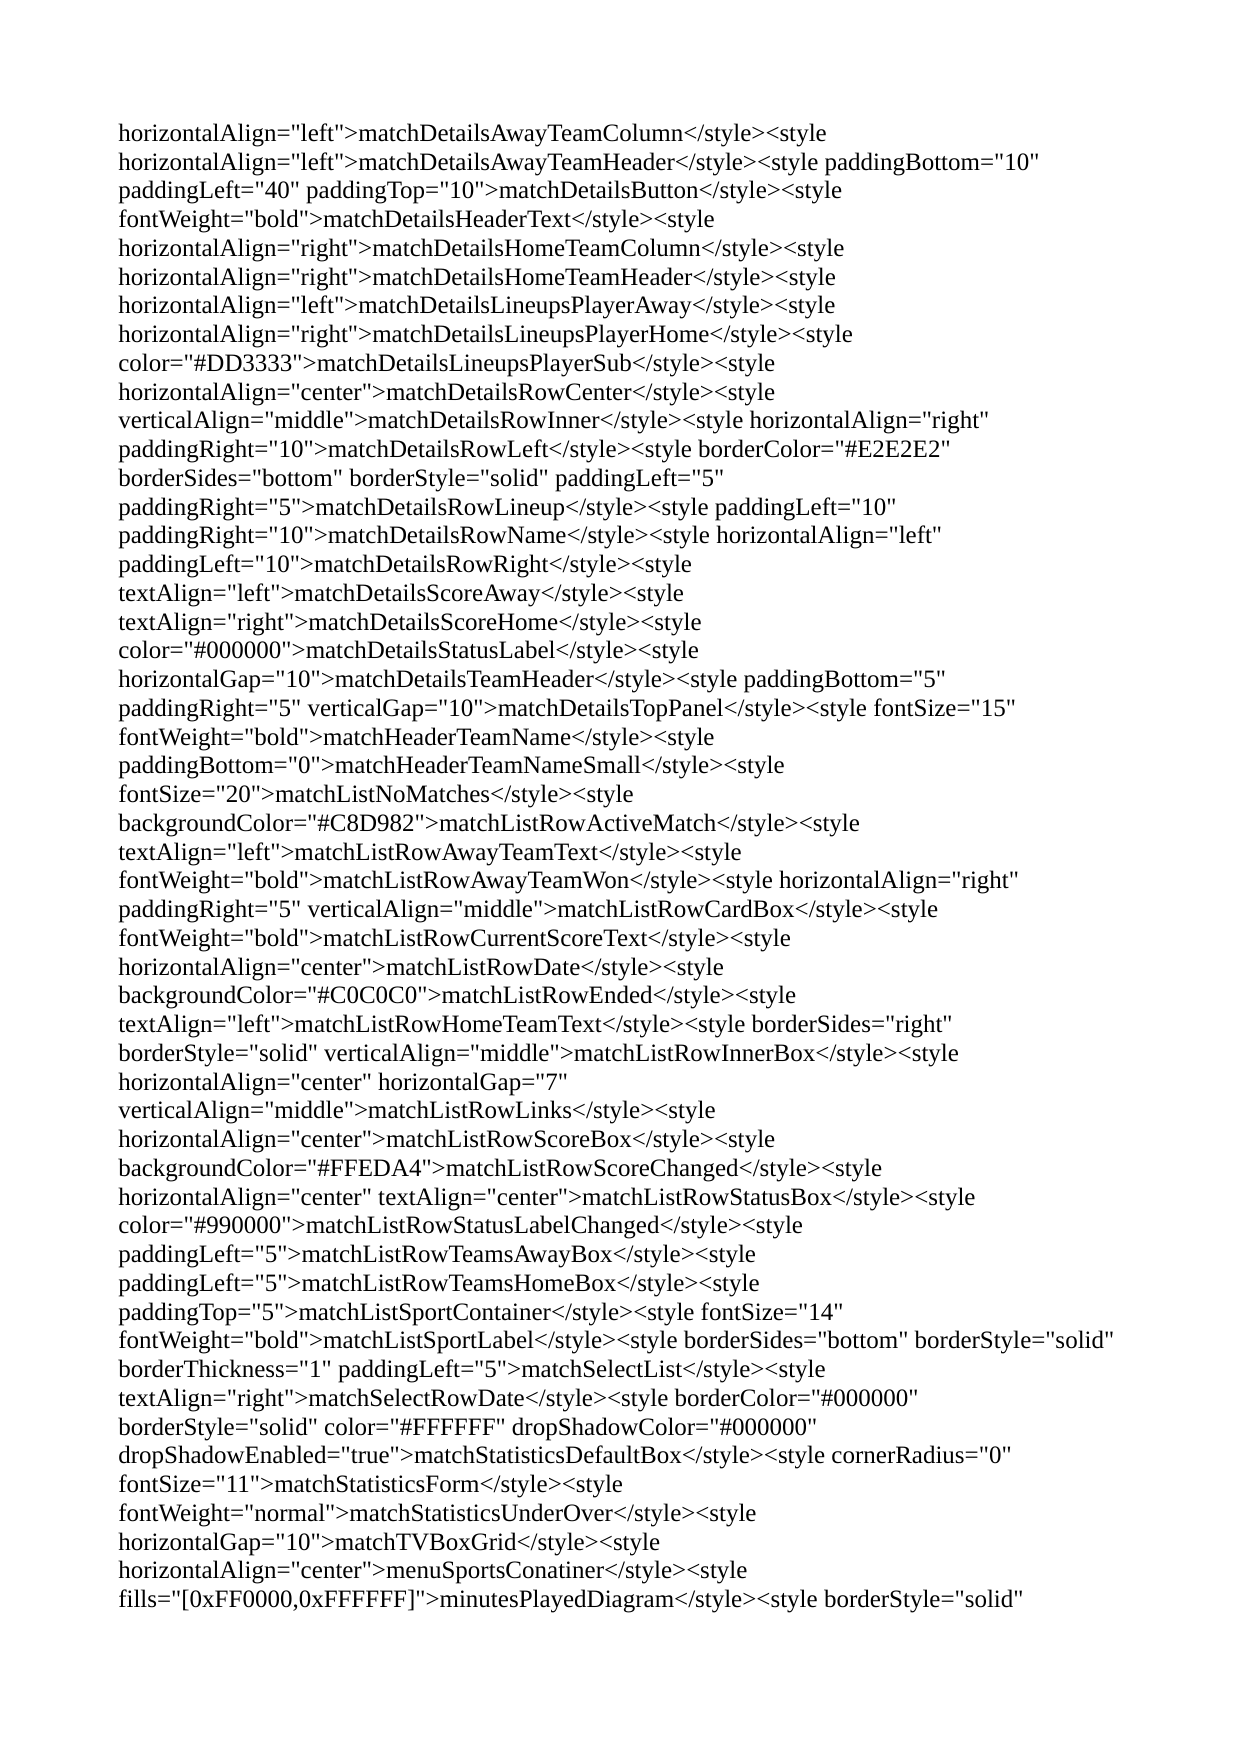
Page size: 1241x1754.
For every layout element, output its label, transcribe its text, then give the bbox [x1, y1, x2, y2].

text horizontalAlign="left">matchDetailsAwayTeamColumn</style><style horizontalAlign="left">matchDetailsAwayTeamHeader</style><style paddingBottom="10" paddingLeft="40" paddingTop="10">matchDetailsButton</style><style fontWeight="bold">matchDetailsHeaderText</style><style horizontalAlign="right">matchDetailsHomeTeamColumn</style><style horizontalAlign="right">matchDetailsHomeTeamHeader</style><style horizontalAlign="left">matchDetailsLineupsPlayerAway</style><style horizontalAlign="right">matchDetailsLineupsPlayerHome</style><style color="#DD3333">matchDetailsLineupsPlayerSub</style><style horizontalAlign="center">matchDetailsRowCenter</style><style verticalAlign="middle">matchDetailsRowInner</style><style horizontalAlign="right" paddingRight="10">matchDetailsRowLeft</style><style borderColor="#E2E2E2" borderSides="bottom" borderStyle="solid" paddingLeft="5" paddingRight="5">matchDetailsRowLineup</style><style paddingLeft="10" paddingRight="10">matchDetailsRowName</style><style horizontalAlign="left" paddingLeft="10">matchDetailsRowRight</style><style textAlign="left">matchDetailsScoreAway</style><style textAlign="right">matchDetailsScoreHome</style><style color="#000000">matchDetailsStatusLabel</style><style horizontalGap="10">matchDetailsTeamHeader</style><style paddingBottom="5" paddingRight="5" verticalGap="10">matchDetailsTopPanel</style><style fontSize="15" fontWeight="bold">matchHeaderTeamName</style><style paddingBottom="0">matchHeaderTeamNameSmall</style><style fontSize="20">matchListNoMatches</style><style backgroundColor="#C8D982">matchListRowActiveMatch</style><style textAlign="left">matchListRowAwayTeamText</style><style fontWeight="bold">matchListRowAwayTeamWon</style><style horizontalAlign="right" paddingRight="5" verticalAlign="middle">matchListRowCardBox</style><style fontWeight="bold">matchListRowCurrentScoreText</style><style horizontalAlign="center">matchListRowDate</style><style backgroundColor="#C0C0C0">matchListRowEnded</style><style textAlign="left">matchListRowHomeTeamText</style><style borderSides="right" borderStyle="solid" verticalAlign="middle">matchListRowInnerBox</style><style horizontalAlign="center" horizontalGap="7" verticalAlign="middle">matchListRowLinks</style><style horizontalAlign="center">matchListRowScoreBox</style><style backgroundColor="#FFEDA4">matchListRowScoreChanged</style><style horizontalAlign="center" textAlign="center">matchListRowStatusBox</style><style color="#990000">matchListRowStatusLabelChanged</style><style paddingLeft="5">matchListRowTeamsAwayBox</style><style paddingLeft="5">matchListRowTeamsHomeBox</style><style paddingTop="5">matchListSportContainer</style><style fontSize="14" fontWeight="bold">matchListSportLabel</style><style borderSides="bottom" borderStyle="solid" borderThickness="1" paddingLeft="5">matchSelectList</style><style textAlign="right">matchSelectRowDate</style><style borderColor="#000000" borderStyle="solid" color="#FFFFFF" dropShadowColor="#000000" dropShadowEnabled="true">matchStatisticsDefaultBox</style><style cornerRadius="0" fontSize="11">matchStatisticsForm</style><style fontWeight="normal">matchStatisticsUnderOver</style><style horizontalGap="10">matchTVBoxGrid</style><style horizontalAlign="center">menuSportsConatiner</style><style fills="[0xFF0000,0xFFFFFF]">minutesPlayedDiagram</style><style borderStyle="solid" [118, 118, 1122, 1613]
